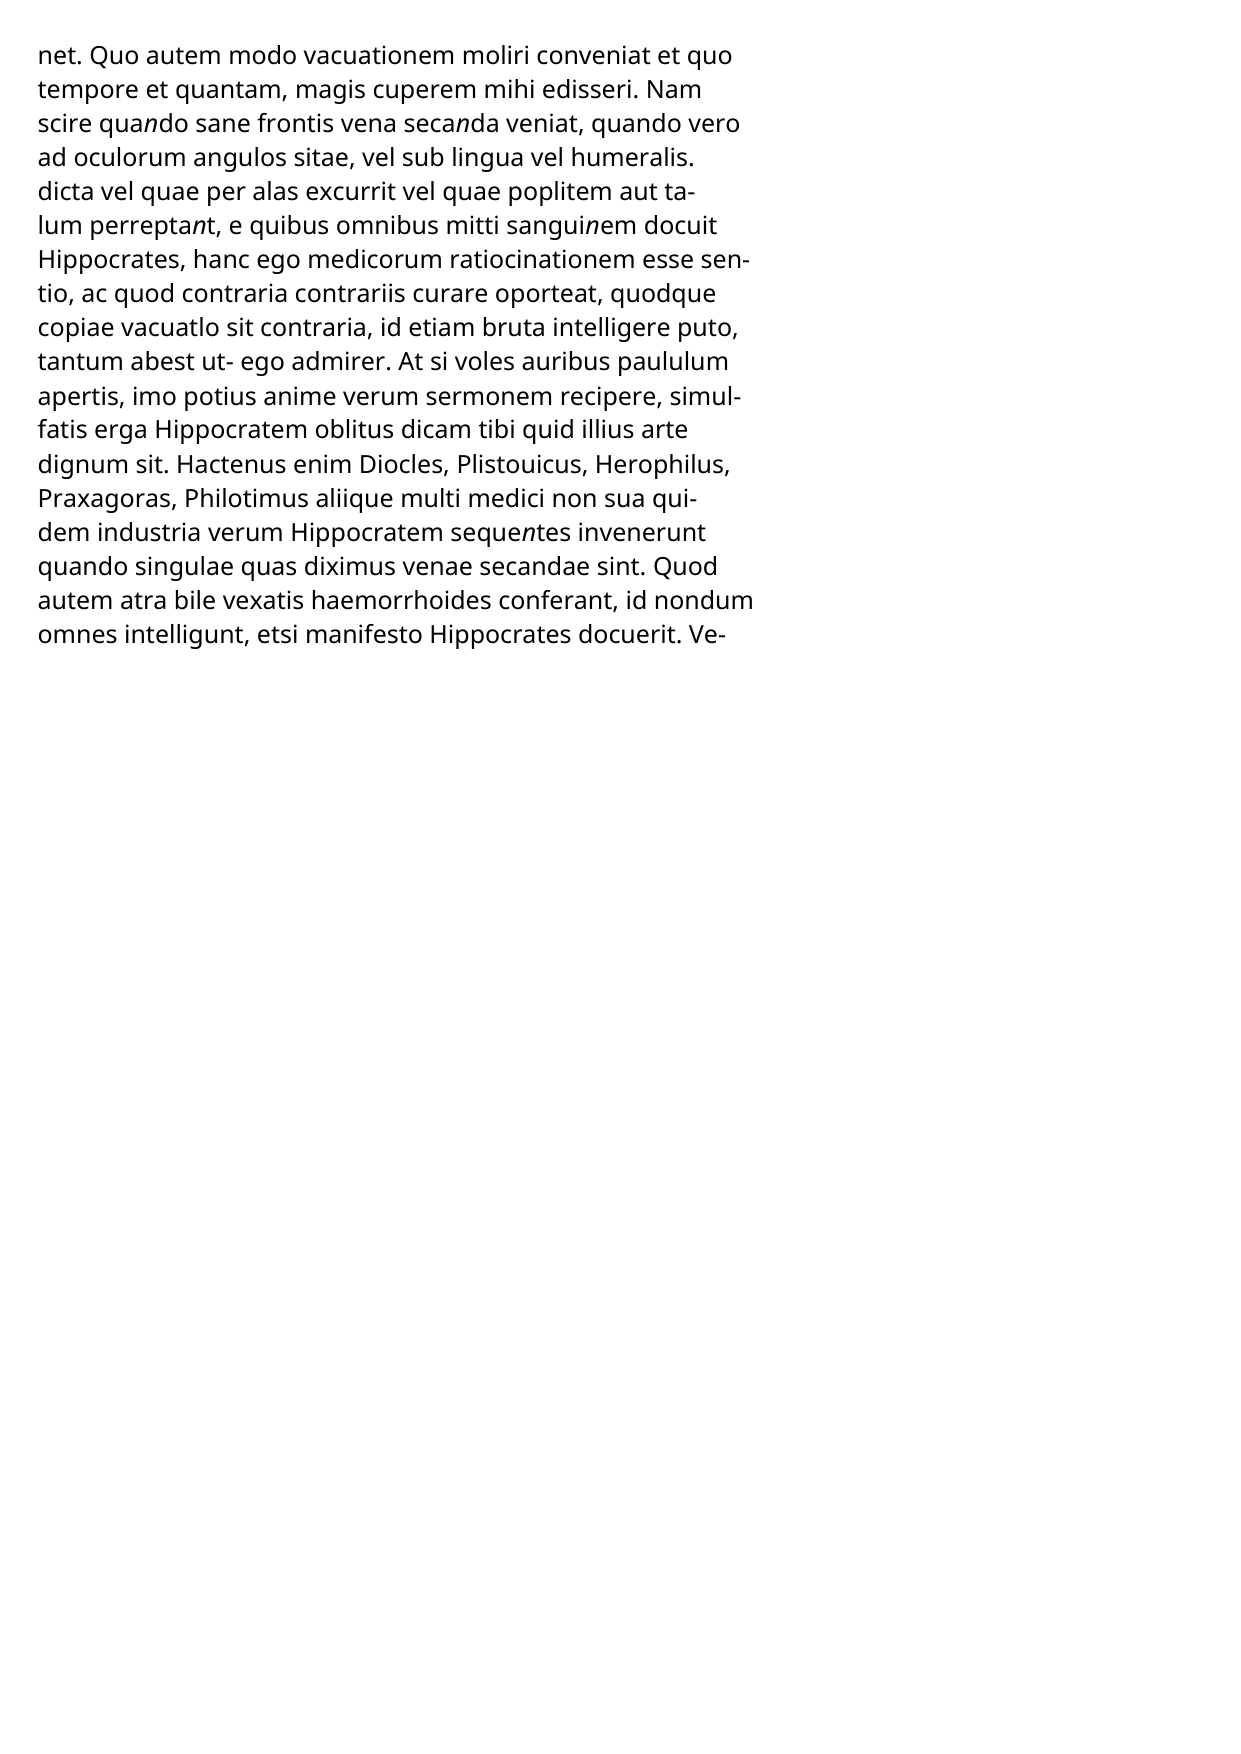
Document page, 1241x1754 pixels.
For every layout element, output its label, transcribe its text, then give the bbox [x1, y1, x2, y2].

text net. Quo autem modo vacuationem moliri conveniat et quo tempore et quantam, magis cuperem mihi edisseri. Nam scire quando sane frontis vena secanda veniat, quando vero ad oculorum angulos sitae, vel sub lingua vel humeralis. dicta vel quae per alas excurrit vel quae poplitem aut ta- lum perreptant, e quibus omnibus mitti sanguinem docuit Hippocrates, hanc ego medicorum ratiocinationem esse sen- tio, ac quod contraria contrariis curare oporteat, quodque copiae vacuatlo sit contraria, id etiam bruta intelligere puto, tantum abest ut- ego admirer. At si voles auribus paululum apertis, imo potius anime verum sermonem recipere, simul- fatis erga Hippocratem oblitus dicam tibi quid illius arte dignum sit. Hactenus enim Diocles, Plistouicus, Herophilus, Praxagoras, Philotimus aliique multi medici non sua qui- dem industria verum Hippocratem sequentes invenerunt quando singulae quas diximus venae secandae sint. Quod autem atra bile vexatis haemorrhoides conferant, id nondum omnes intelligunt, etsi manifesto Hippocrates docuerit. Ve- [37, 37, 1203, 651]
